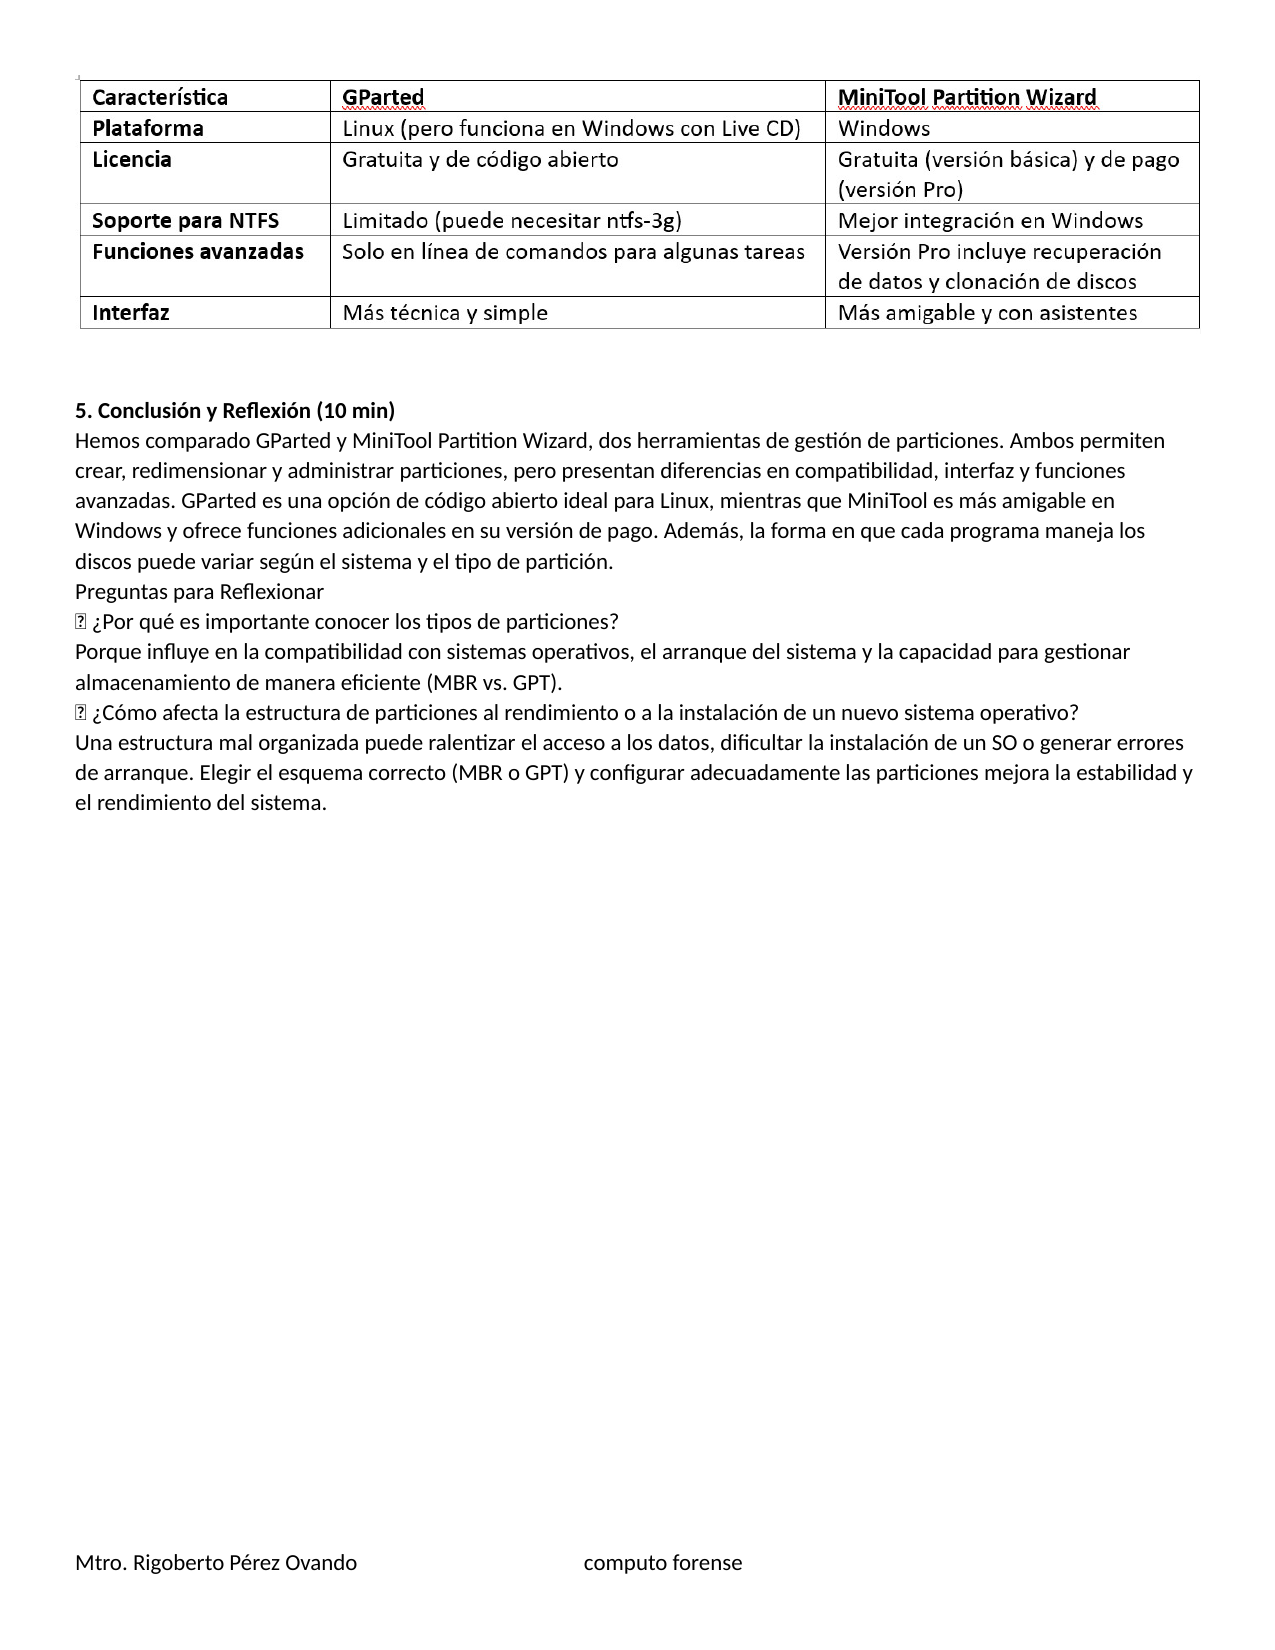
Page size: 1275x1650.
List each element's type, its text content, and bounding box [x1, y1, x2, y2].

text 5. Conclusión y Reflexión (10 min) [75, 396, 1200, 424]
text Una estructura mal organizada puede ralentizar el acceso a los datos, dificultar la instalación de un SO o generar errores de arranque. Elegir el esquema correcto (MBR o GPT) y configurar adecuadamente las particiones mejora la estabilidad y el rendimiento del sistema. [75, 728, 1200, 817]
text Porque influye en la compatibilidad con sistemas operativos, el arranque del sistema y la capacidad para gestionar almacenamiento de manera eficiente (MBR vs. GPT). [75, 637, 1200, 696]
text 🔹 ¿Cómo afecta la estructura de particiones al rendimiento o a la instalación de un nuevo sistema operativo? [75, 698, 1200, 726]
picture [75, 75, 1200, 334]
text Hemos comparado GParted y MiniTool Partition Wizard, dos herramientas de gestión de particiones. Ambos permiten crear, redimensionar y administrar particiones, pero presentan diferencias en compatibilidad, interfaz y funciones avanzadas. GParted es una opción de código abierto ideal para Linux, mientras que MiniTool es más amigable en Windows y ofrece funciones adicionales en su versión de pago. Además, la forma en que cada programa maneja los discos puede variar según el sistema y el tipo de partición. [75, 426, 1200, 575]
text Preguntas para Reflexionar [75, 577, 1200, 605]
text 🔹 ¿Por qué es importante conocer los tipos de particiones? [75, 607, 1200, 635]
